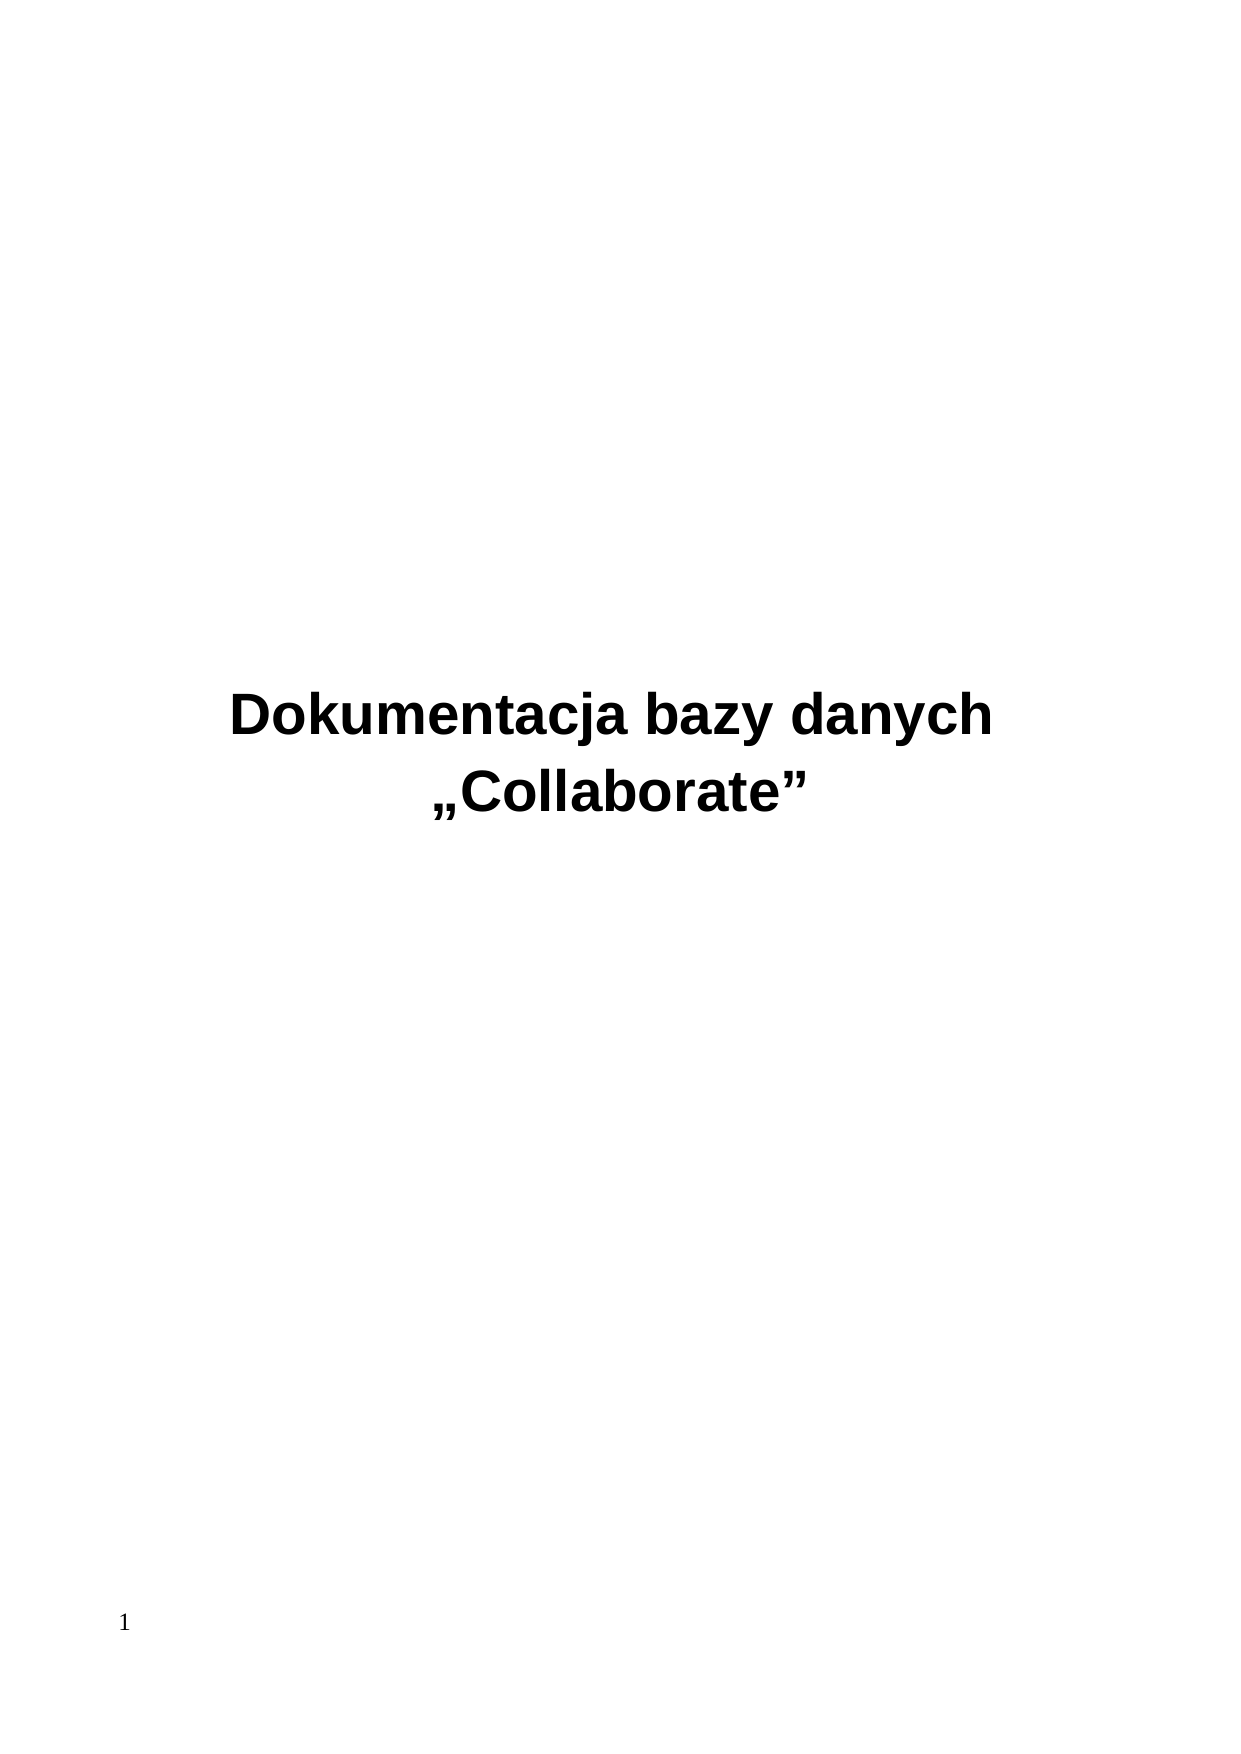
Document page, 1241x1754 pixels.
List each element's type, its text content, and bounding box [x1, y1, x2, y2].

text „Collaborate” [118, 757, 1122, 824]
text Dokumentacja bazy danych [118, 679, 1122, 747]
